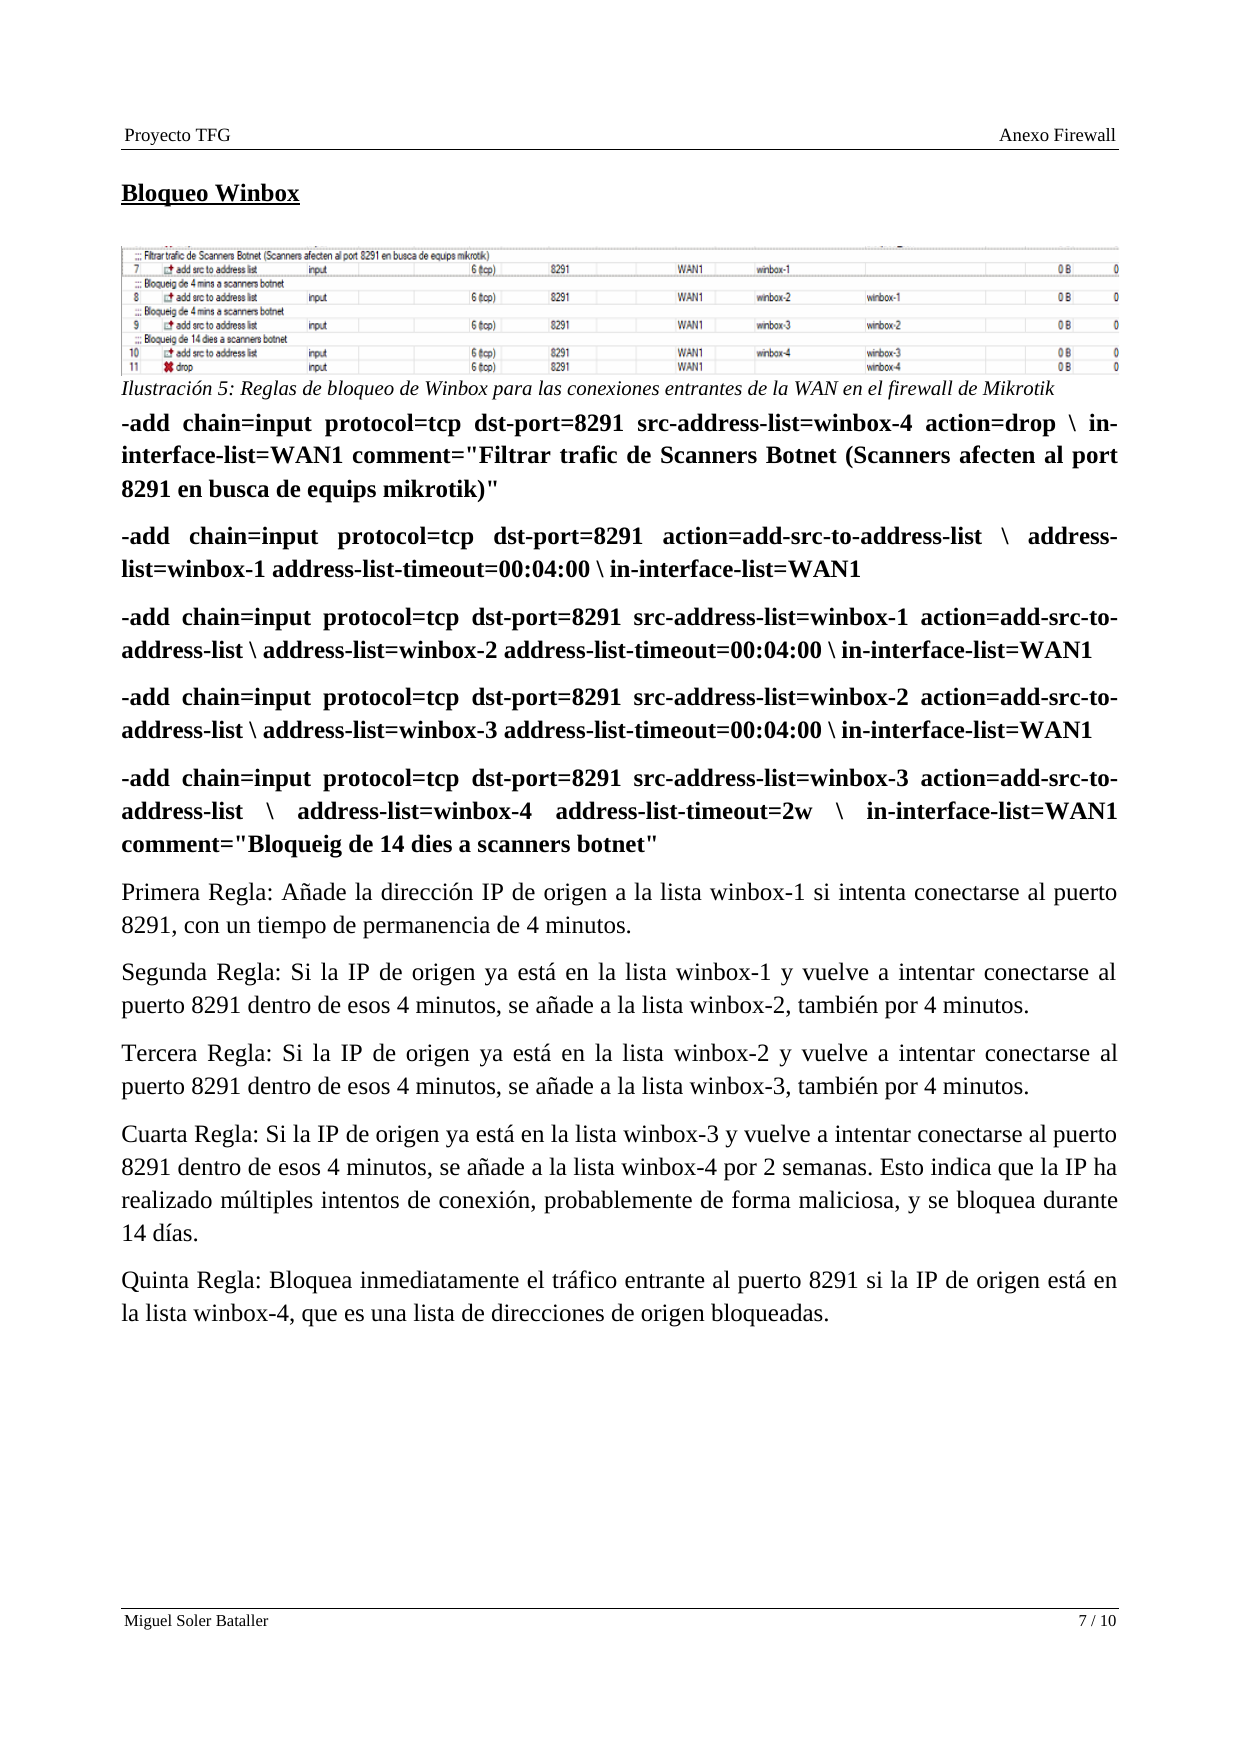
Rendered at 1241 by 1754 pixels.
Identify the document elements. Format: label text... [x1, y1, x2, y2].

text Cuarta Regla: Si la IP de origen ya está en la lista winbox-3 y vuelve a intentar conectarse al puerto 8291 dentro de esos 4 minutos, se añade a la lista winbox-4 por 2 semanas. Esto indica que la IP ha realizado múltiples intentos de conexión, probablemente de forma maliciosa, y se bloquea durante 14 días. [121, 1119, 1119, 1246]
text Segunda Regla: Si la IP de origen ya está en la lista winbox-1 y vuelve a intentar conectarse al puerto 8291 dentro de esos 4 minutos, se añade a la lista winbox-2, también por 4 minutos. [121, 957, 1119, 1019]
picture [121, 246, 1120, 376]
text -add chain=input protocol=tcp dst-port=8291 src-address-list=winbox-1 action=add-src-to-address-list \ address-list=winbox-2 address-list-timeout=00:04:00 \ in-interface-list=WAN1 [121, 602, 1119, 664]
text Tercera Regla: Si la IP de origen ya está en la lista winbox-2 y vuelve a intentar conectarse al puerto 8291 dentro de esos 4 minutos, se añade a la lista winbox-3, también por 4 minutos. [121, 1038, 1119, 1100]
text [121, 226, 1119, 246]
text -add chain=input protocol=tcp dst-port=8291 src-address-list=winbox-2 action=add-src-to-address-list \ address-list=winbox-3 address-list-timeout=00:04:00 \ in-interface-list=WAN1 [121, 682, 1119, 744]
text -add chain=input protocol=tcp dst-port=8291 src-address-list=winbox-4 action=drop \ in-interface-list=WAN1 comment="Filtrar trafic de Scanners Botnet (Scanners afecten al port 8291 en busca de equips mikrotik)" [121, 399, 1119, 502]
text -add chain=input protocol=tcp dst-port=8291 src-address-list=winbox-3 action=add-src-to-address-list \ address-list=winbox-4 address-list-timeout=2w \ in-interface-list=WAN1 comment="Bloqueig de 14 dies a scanners botnet" [121, 763, 1119, 858]
text Primera Regla: Añade la dirección IP de origen a la lista winbox-1 si intenta conectarse al puerto 8291, con un tiempo de permanencia de 4 minutos. [121, 877, 1119, 938]
text -add chain=input protocol=tcp dst-port=8291 action=add-src-to-address-list \ address-list=winbox-1 address-list-timeout=00:04:00 \ in-interface-list=WAN1 [121, 521, 1119, 583]
text Bloqueo Winbox [121, 178, 1119, 207]
text Ilustración 5: Reglas de bloqueo de Winbox para las conexiones entrantes de la WAN en el firewall de Mikrotik [121, 376, 1119, 399]
text Quinta Regla: Bloquea inmediatamente el tráfico entrante al puerto 8291 si la IP de origen está en la lista winbox-4, que es una lista de direcciones de origen bloqueadas. [121, 1265, 1119, 1327]
